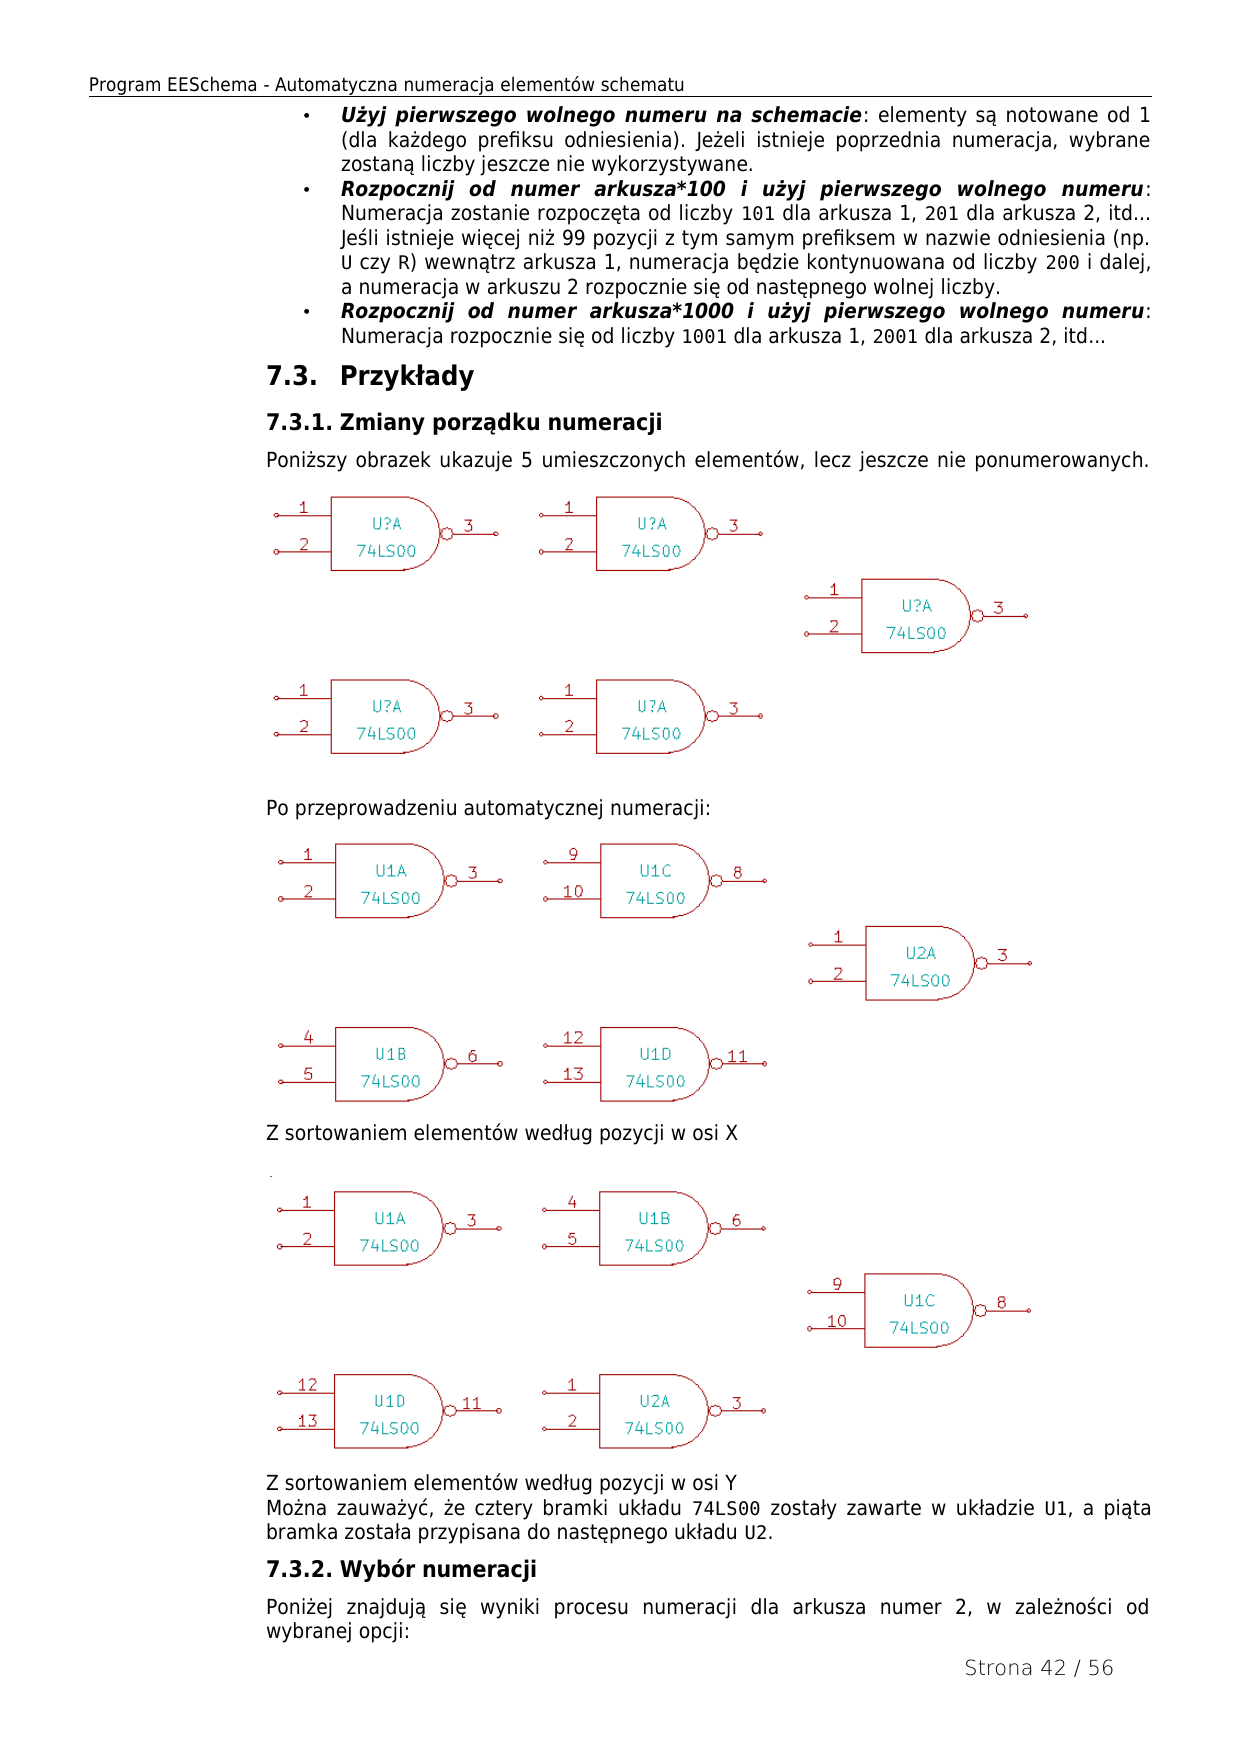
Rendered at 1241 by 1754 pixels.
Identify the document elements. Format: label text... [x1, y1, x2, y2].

picture [265, 1176, 1043, 1465]
text Poniższy obrazek ukazuje 5 umieszczonych elementów, lecz jeszcze nie ponumerowanych. [266, 448, 1152, 772]
text Po przeprowadzeniu automatycznej numeracji: [266, 796, 1152, 821]
subtitle Zmiany porządku numeracji [266, 409, 1152, 436]
list Rozpocznij od numer arkusza*100 i użyj pierwszego wolnego numeru: Numeracja zostanie rozpoczęta od liczby 101 dla arkusza 1, 201 dla arkusza 2, itd... Jeśli istnieje więcej niż 99 pozycji z tym samym prefiksem w nazwie odniesienia (np. U czy R) wewnątrz arkusza 1, numeracja będzie kontynuowana od liczby 200 i dalej, a numeracja w arkuszu 2 rozpocznie się od następnego wolnej liczby. [303, 177, 1152, 299]
picture [265, 478, 1039, 766]
list Rozpocznij od numer arkusza*1000 i użyj pierwszego wolnego numeru: Numeracja rozpocznie się od liczby 1001 dla arkusza 1, 2001 dla arkusza 2, itd... [303, 299, 1152, 348]
list Użyj pierwszego wolnego numeru na schemacie: elementy są notowane od 1 (dla każdego prefiksu odniesienia). Jeżeli istnieje poprzednia numeracja, wybrane zostaną liczby jeszcze nie wykorzystywane. [303, 103, 1152, 177]
subtitle Wybór numeracji [266, 1556, 1152, 1583]
text Można zauważyć, że cztery bramki układu 74LS00 zostały zawarte w układzie U1, a piąta bramka została przypisana do następnego układu U2. [266, 1495, 1152, 1544]
text Z sortowaniem elementów według pozycji w osi Y [266, 1471, 1152, 1495]
picture [265, 826, 1043, 1116]
subtitle Przykłady [266, 360, 1152, 391]
text Poniżej znajdują się wyniki procesu numeracji dla arkusza numer 2, w zależności od wybranej opcji: [266, 1595, 1152, 1644]
text Z sortowaniem elementów według pozycji w osi X [266, 1121, 1152, 1146]
